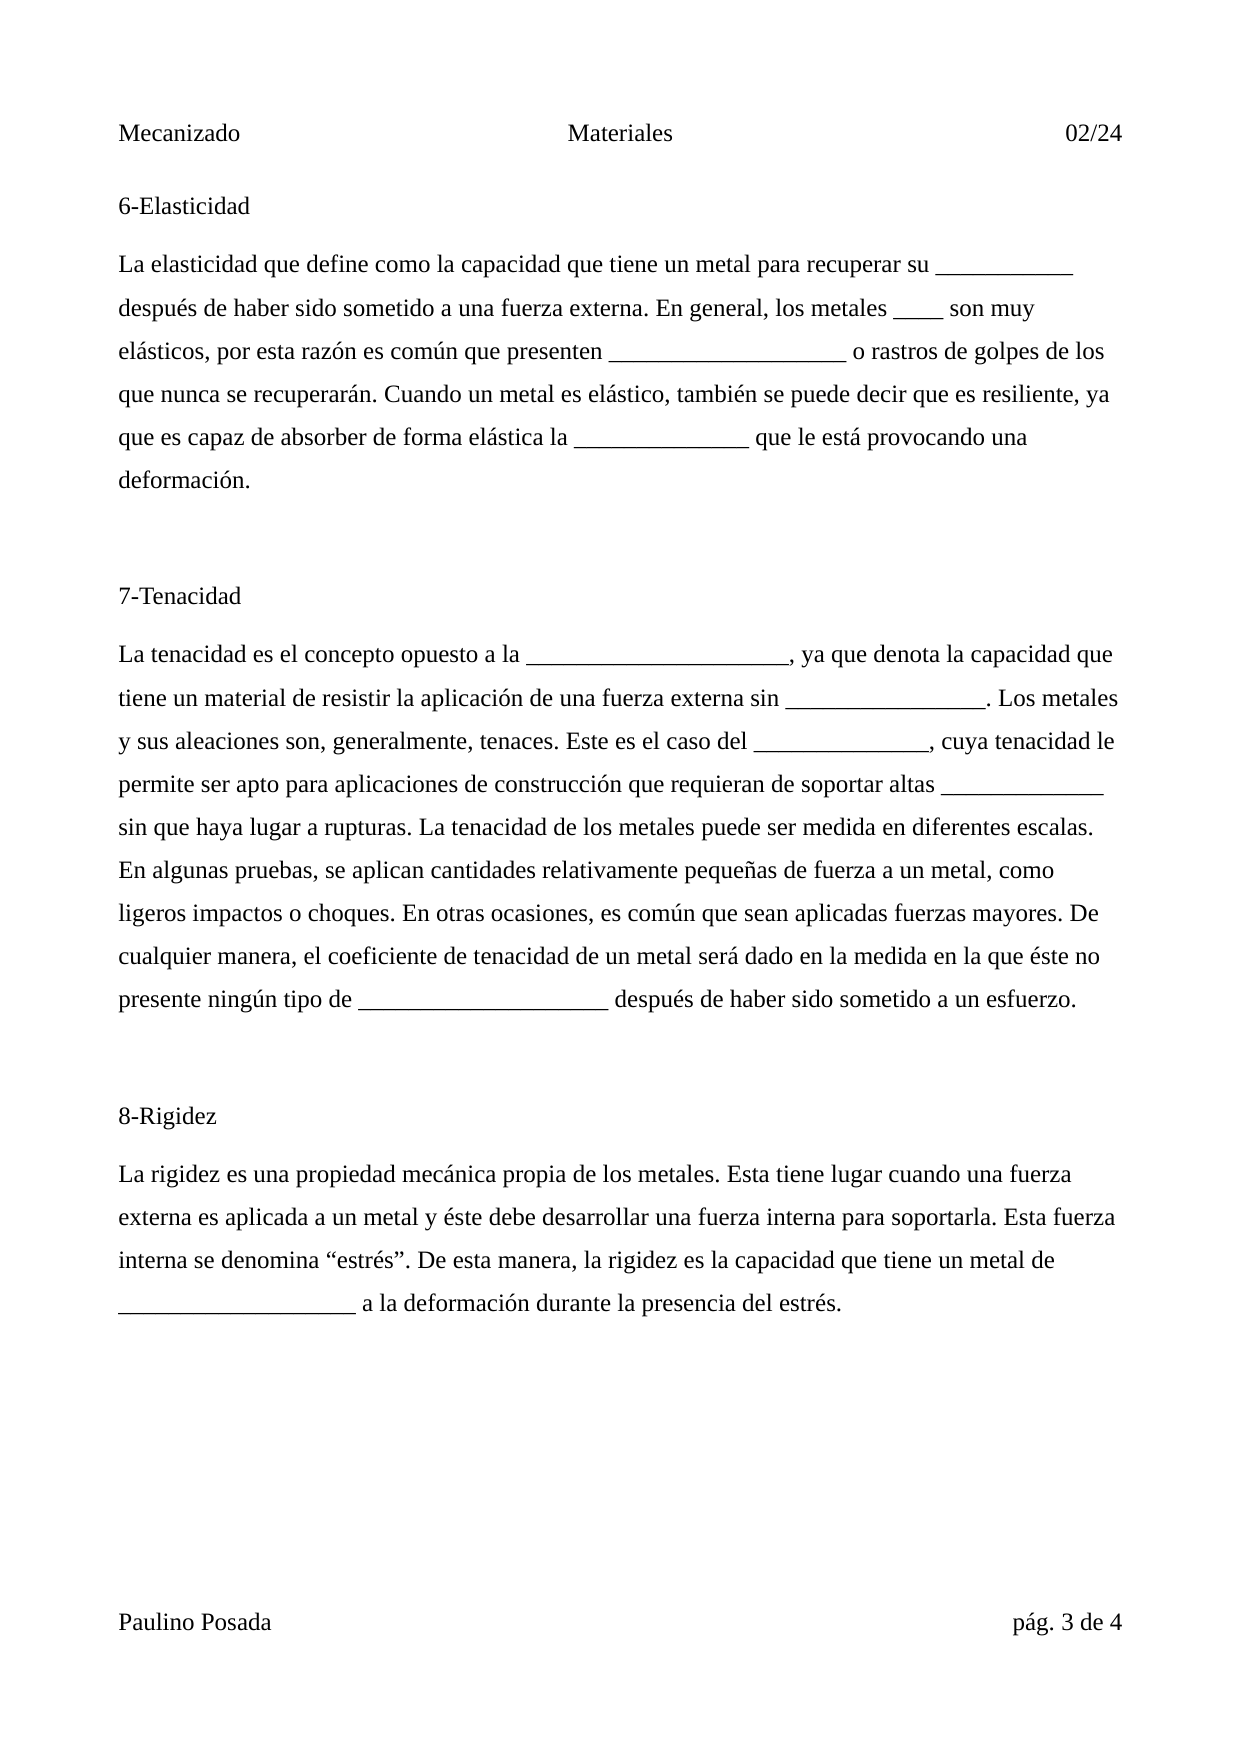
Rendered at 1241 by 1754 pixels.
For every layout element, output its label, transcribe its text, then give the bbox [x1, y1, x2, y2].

text La tenacidad es el concepto opuesto a la _____________________, ya que denota la capacidad que tiene un material de resistir la aplicación de una fuerza externa sin ________________. Los metales y sus aleaciones son, generalmente, tenaces. Este es el caso del ______________, cuya tenacidad le permite ser apto para aplicaciones de construcción que requieran de soportar altas _____________ sin que haya lugar a rupturas. La tenacidad de los metales puede ser medida en diferentes escalas. En algunas pruebas, se aplican cantidades relativamente pequeñas de fuerza a un metal, como ligeros impactos o choques. En otras ocasiones, es común que sean aplicadas fuerzas mayores. De cualquier manera, el coeficiente de tenacidad de un metal será dado en la medida en la que éste no presente ningún tipo de ____________________ después de haber sido sometido a un esfuerzo. [118, 639, 1122, 1013]
text 8-Rigidez [118, 1101, 1122, 1129]
text 7-Tenacidad [118, 581, 1122, 610]
text La elasticidad que define como la capacidad que tiene un metal para recuperar su ___________ después de haber sido sometido a una fuerza externa. En general, los metales ____ son muy elásticos, por esta razón es común que presenten ___________________ o rastros de golpes de los que nunca se recuperarán. Cuando un metal es elástico, también se puede decir que es resiliente, ya que es capaz de absorber de forma elástica la ______________ que le está provocando una deformación. [118, 249, 1122, 494]
text 6-Elasticidad [118, 191, 1122, 220]
text La rigidez es una propiedad mecánica propia de los metales. Esta tiene lugar cuando una fuerza externa es aplicada a un metal y éste debe desarrollar una fuerza interna para soportarla. Esta fuerza interna se denomina “estrés”. De esta manera, la rigidez es la capacidad que tiene un metal de ___________________ a la deformación durante la presencia del estrés. [118, 1159, 1122, 1317]
